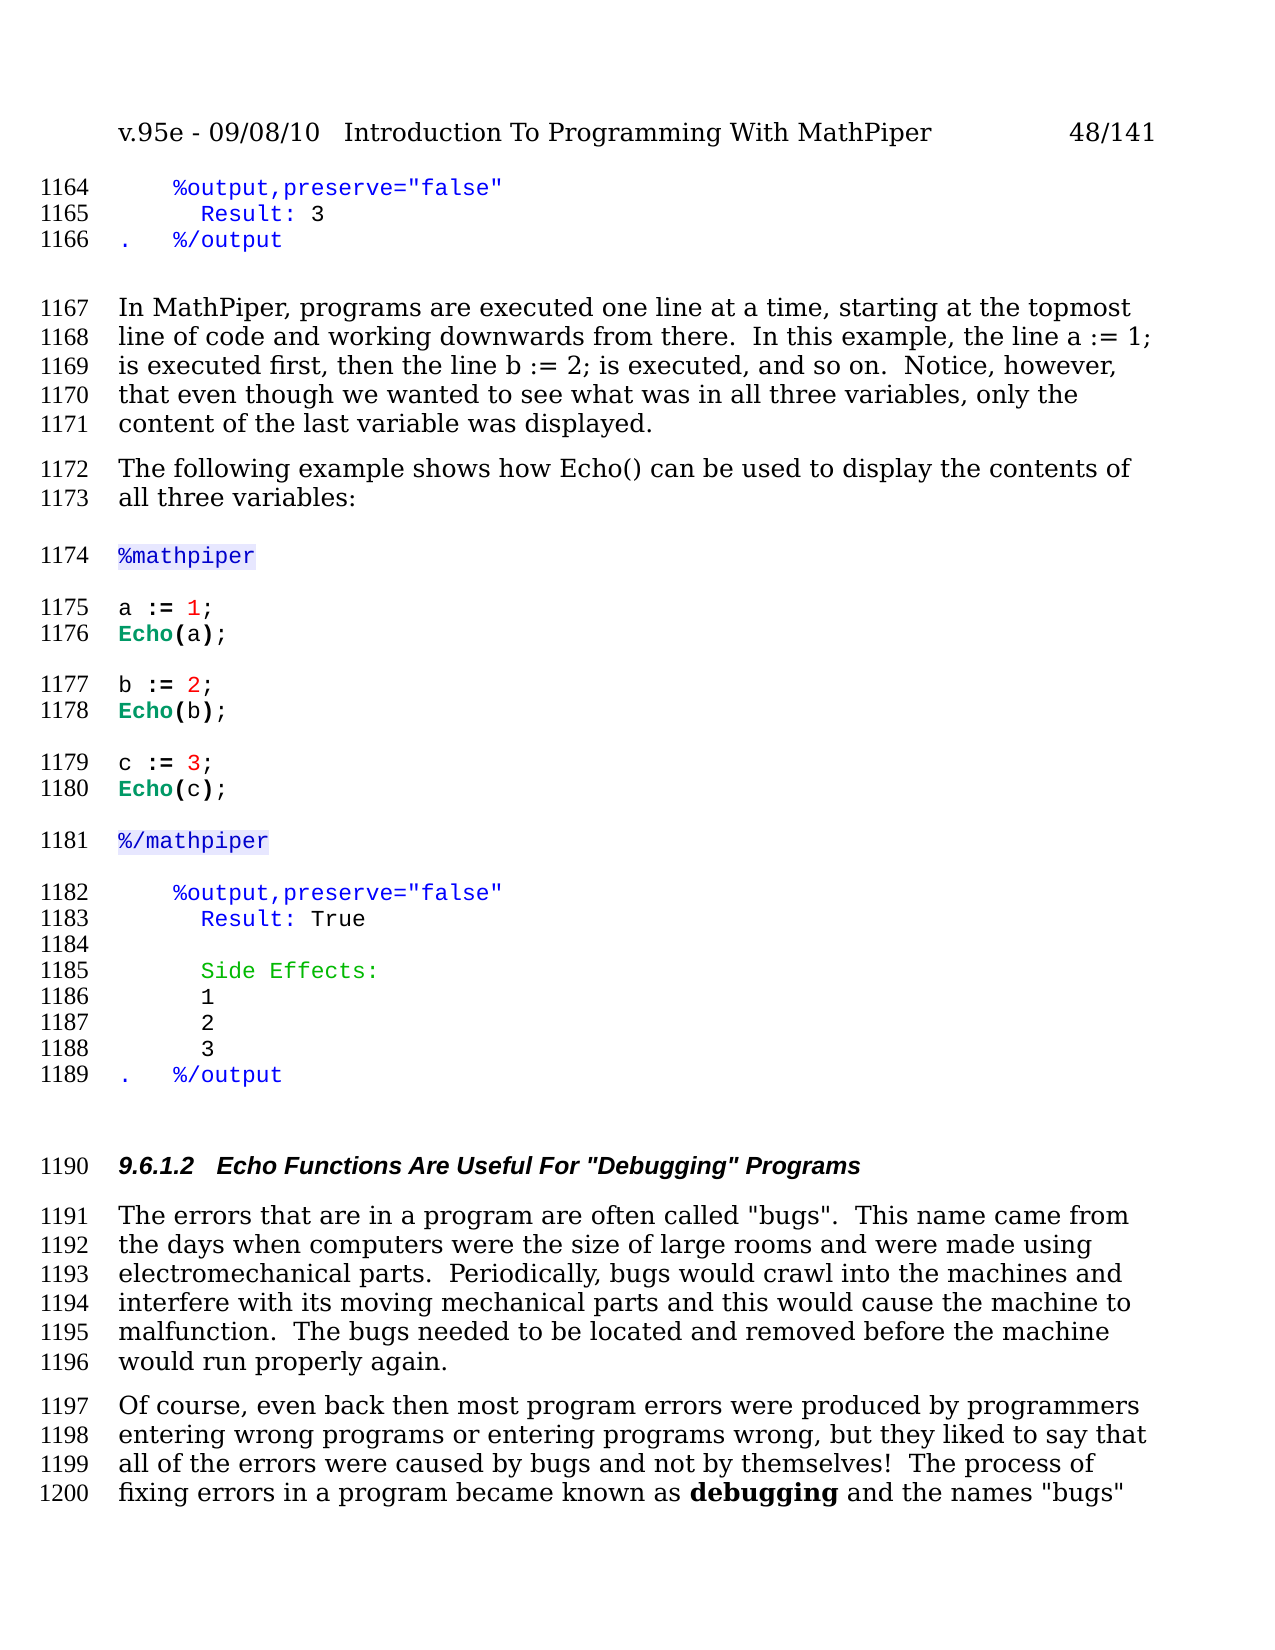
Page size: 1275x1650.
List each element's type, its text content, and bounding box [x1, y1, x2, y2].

subtitle Echo Functions Are Useful For "Debugging" Programs [118, 1151, 1157, 1180]
text %output,preserve="false" [118, 177, 1157, 203]
text a := 1; [118, 596, 1157, 622]
text The following example shows how Echo() can be used to display the contents of all three variables: [118, 454, 1157, 512]
text Echo(c); [118, 778, 1157, 803]
text In MathPiper, programs are executed one line at a time, starting at the topmost line of code and working downwards from there. In this example, the line a := 1; is executed first, then the line b := 2; is executed, and so on. Notice, however, that even though we wanted to see what was in all three variables, only the content of the last variable was displayed. [118, 293, 1157, 439]
text Echo(a); [118, 622, 1157, 648]
text b := 2; [118, 674, 1157, 700]
text 1 [118, 985, 1157, 1011]
text %mathpiper [118, 544, 1157, 570]
text c := 3; [118, 752, 1157, 778]
text Echo(b); [118, 700, 1157, 726]
text 2 [118, 1011, 1157, 1037]
text %output,preserve="false" [118, 881, 1157, 907]
text Of course, even back then most program errors were produced by programmers entering wrong programs or entering programs wrong, but they liked to say that all of the errors were caused by bugs and not by themselves! The process of fixing errors in a program became known as debugging and the names "bugs" [118, 1391, 1157, 1508]
text The errors that are in a program are often called "bugs". This name came from the days when computers were the size of large rooms and were made using electromechanical parts. Periodically, bugs would crawl into the machines and interfere with its moving mechanical parts and this would cause the machine to malfunction. The bugs needed to be located and removed before the machine would run properly again. [118, 1201, 1157, 1376]
text Side Effects: [118, 959, 1157, 985]
text Result: True [118, 907, 1157, 933]
text 3 [118, 1037, 1157, 1063]
text %/mathpiper [118, 829, 1157, 855]
text Result: 3 [118, 203, 1157, 229]
text . %/output [118, 1063, 1157, 1089]
text . %/output [118, 229, 1157, 254]
